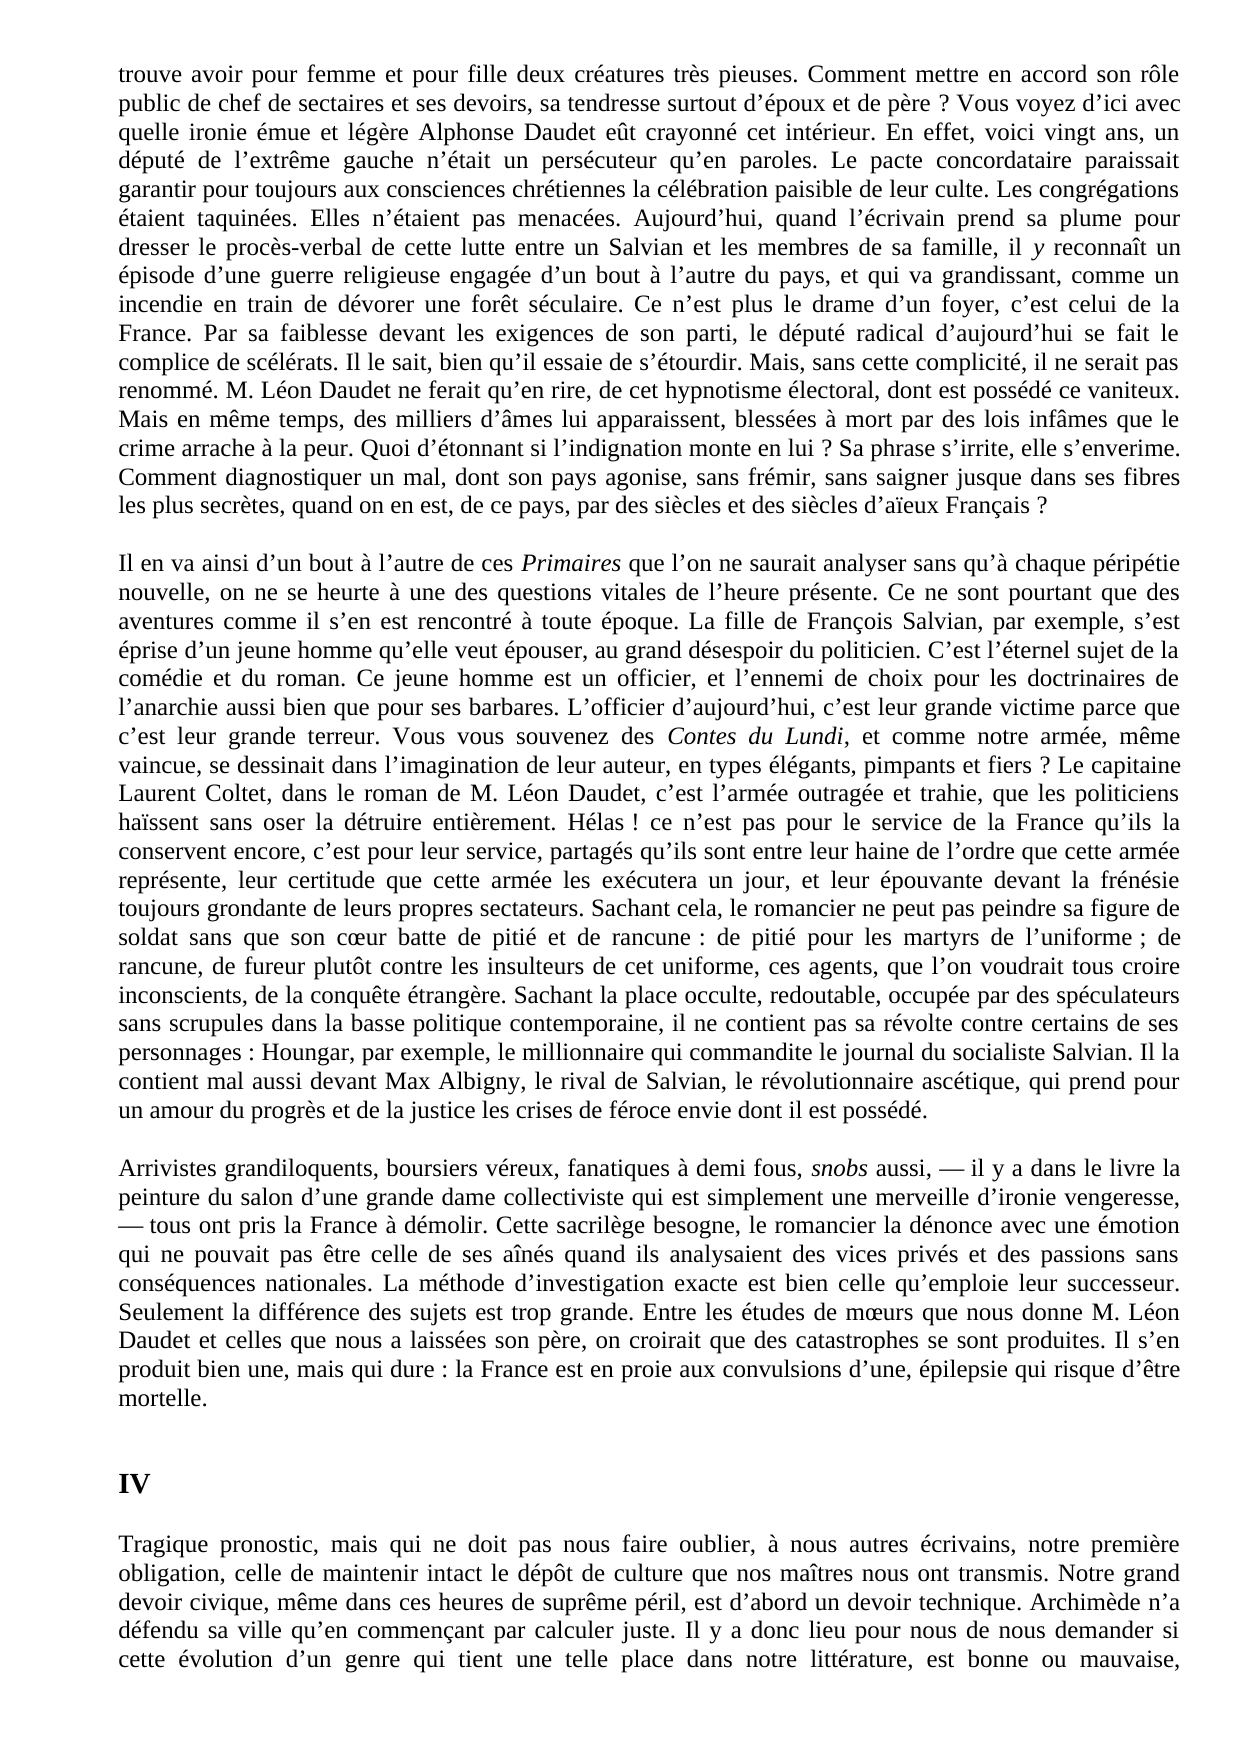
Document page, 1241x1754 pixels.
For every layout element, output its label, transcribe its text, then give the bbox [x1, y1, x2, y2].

text Tragique pronostic, mais qui ne doit pas nous faire oublier, à nous autres écrivains, notre première obligation, celle de maintenir intact le dépôt de culture que nos maîtres nous ont transmis. Notre grand devoir civique, même dans ces heures de suprême péril, est d’abord un devoir technique. Archimède n’a défendu sa ville qu’en commençant par calculer juste. Il y a donc lieu pour nous de nous demander si cette évolution d’un genre qui tient une telle place dans notre littérature, est bonne ou mauvaise, [118, 1529, 1181, 1673]
text trouve avoir pour femme et pour fille deux créatures très pieuses. Comment mettre en accord son rôle public de chef de sectaires et ses devoirs, sa tendresse surtout d’époux et de père ? Vous voyez d’ici avec quelle ironie émue et légère Alphonse Daudet eût crayonné cet intérieur. En effet, voici vingt ans, un député de l’extrême gauche n’était un persécuteur qu’en paroles. Le pacte concordataire paraissait garantir pour toujours aux consciences chrétiennes la célébration paisible de leur culte. Les congrégations étaient taquinées. Elles n’étaient pas menacées. Aujourd’hui, quand l’écrivain prend sa plume pour dresser le procès-verbal de cette lutte entre un Salvian et les membres de sa famille, il y reconnaît un épisode d’une guerre religieuse engagée d’un bout à l’autre du pays, et qui va grandissant, comme un incendie en train de dévorer une forêt séculaire. Ce n’est plus le drame d’un foyer, c’est celui de la France. Par sa faiblesse devant les exigences de son parti, le député radical d’aujourd’hui se fait le complice de scélérats. Il le sait, bien qu’il essaie de s’étourdir. Mais, sans cette complicité, il ne serait pas renommé. M. Léon Daudet ne ferait qu’en rire, de cet hypnotisme électoral, dont est possédé ce vaniteux. Mais en même temps, des milliers d’âmes lui apparaissent, blessées à mort par des lois infâmes que le crime arrache à la peur. Quoi d’étonnant si l’indignation monte en lui ? Sa phrase s’irrite, elle s’enverime. Comment diagnostiquer un mal, dont son pays agonise, sans frémir, sans saigner jusque dans ses fibres les plus secrètes, quand on en est, de ce pays, par des siècles et des siècles d’aïeux Français ? [118, 59, 1181, 519]
text Il en va ainsi d’un bout à l’autre de ces Primaires que l’on ne saurait analyser sans qu’à chaque péripétie nouvelle, on ne se heurte à une des questions vitales de l’heure présente. Ce ne sont pourtant que des aventures comme il s’en est rencontré à toute époque. La fille de François Salvian, par exemple, s’est éprise d’un jeune homme qu’elle veut épouser, au grand désespoir du politicien. C’est l’éternel sujet de la comédie et du roman. Ce jeune homme est un officier, et l’ennemi de choix pour les doctrinaires de l’anarchie aussi bien que pour ses barbares. L’officier d’aujourd’hui, c’est leur grande victime parce que c’est leur grande terreur. Vous vous souvenez des Contes du Lundi, et comme notre armée, même vaincue, se dessinait dans l’imagination de leur auteur, en types élégants, pimpants et fiers ? Le capitaine Laurent Coltet, dans le roman de M. Léon Daudet, c’est l’armée outragée et trahie, que les politiciens haïssent sans oser la détruire entièrement. Hélas ! ce n’est pas pour le service de la France qu’ils la conservent encore, c’est pour leur service, partagés qu’ils sont entre leur haine de l’ordre que cette armée représente, leur certitude que cette armée les exécutera un jour, et leur épouvante devant la frénésie toujours grondante de leurs propres sectateurs. Sachant cela, le romancier ne peut pas peindre sa figure de soldat sans que son cœur batte de pitié et de rancune : de pitié pour les martyrs de l’uniforme ; de rancune, de fureur plutôt contre les insulteurs de cet uniforme, ces agents, que l’on voudrait tous croire inconscients, de la conquête étrangère. Sachant la place occulte, redoutable, occupée par des spéculateurs sans scrupules dans la basse politique contemporaine, il ne contient pas sa révolte contre certains de ses personnages : Houngar, par exemple, le millionnaire qui commandite le journal du socialiste Salvian. Il la contient mal aussi devant Max Albigny, le rival de Salvian, le révolutionnaire ascétique, qui prend pour un amour du progrès et de la justice les crises de féroce envie dont il est possédé. [118, 548, 1181, 1123]
subtitle IV [118, 1466, 1181, 1500]
text Arrivistes grandiloquents, boursiers véreux, fanatiques à demi fous, snobs aussi, — il y a dans le livre la peinture du salon d’une grande dame collectiviste qui est simplement une merveille d’ironie vengeresse, — tous ont pris la France à démolir. Cette sacrilège besogne, le romancier la dénonce avec une émotion qui ne pouvait pas être celle de ses aînés quand ils analysaient des vices privés et des passions sans conséquences nationales. La méthode d’investigation exacte est bien celle qu’emploie leur successeur. Seulement la différence des sujets est trop grande. Entre les études de mœurs que nous donne M. Léon Daudet et celles que nous a laissées son père, on croirait que des catastrophes se sont produites. Il s’en produit bien une, mais qui dure : la France est en proie aux convulsions d’une, épilepsie qui risque d’être mortelle. [118, 1153, 1181, 1412]
